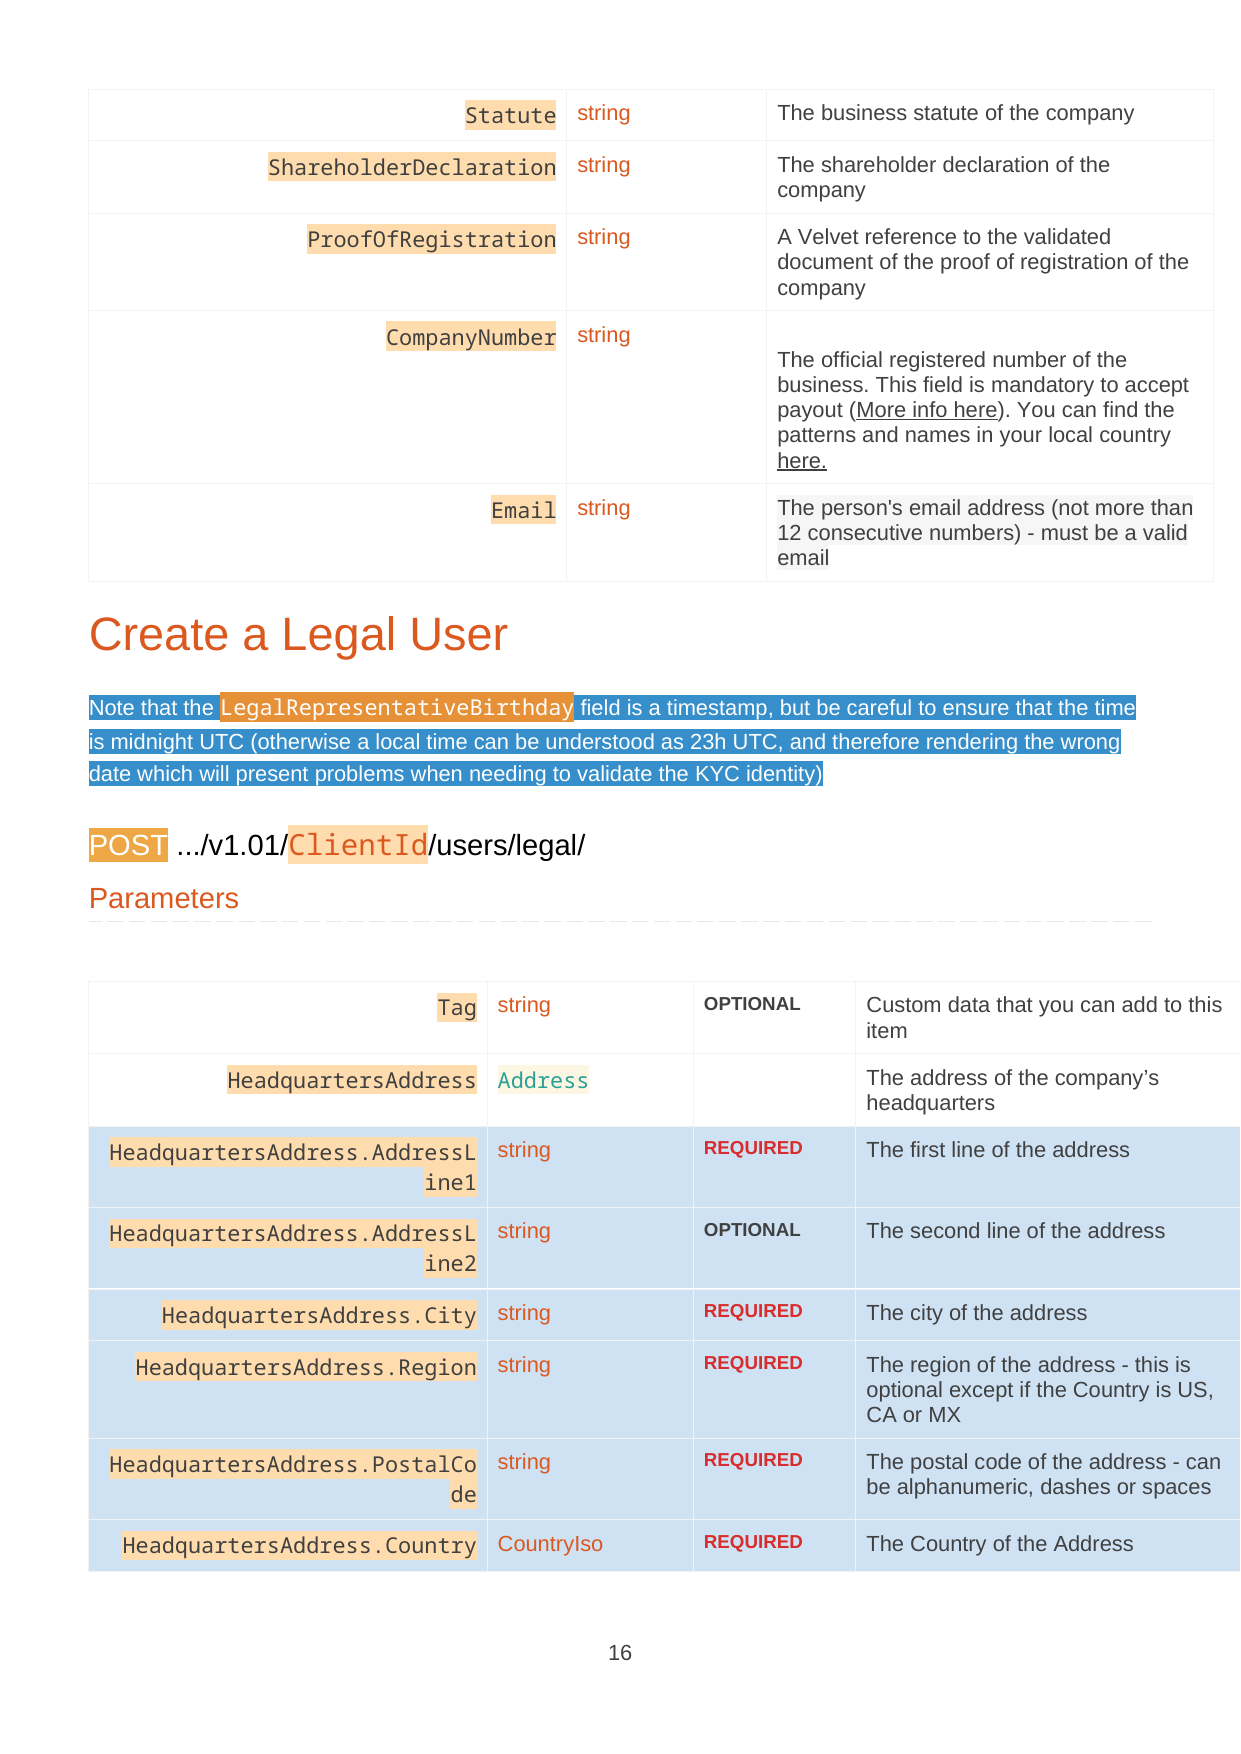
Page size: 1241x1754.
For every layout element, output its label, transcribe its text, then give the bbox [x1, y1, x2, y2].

table_cell The official registered number of the business. This field is mandatory to accept payout (More info here). You can find the patterns and names in your local country here. [767, 311, 1213, 483]
table_cell REQUIRED [694, 1439, 855, 1519]
table_cell [694, 1054, 855, 1126]
table_cell CompanyNumber [89, 311, 566, 483]
table_cell HeadquartersAddress [89, 1054, 487, 1126]
table_cell HeadquartersAddress.PostalCode [89, 1439, 487, 1519]
table_header OPTIONAL [694, 982, 855, 1053]
table_cell The shareholder declaration of the company [767, 141, 1213, 212]
table_cell CountryIso [488, 1520, 693, 1571]
table_cell HeadquartersAddress.Region [89, 1341, 487, 1438]
table_cell string [488, 1127, 693, 1207]
subtitle POST .../v1.01/ClientId/users/legal/ [88, 824, 1152, 864]
table_cell The postal code of the address - can be alphanumeric, dashes or spaces [856, 1439, 1240, 1519]
table_cell OPTIONAL [694, 1208, 855, 1288]
table_cell string [488, 1341, 693, 1438]
table_cell The business statute of the company [767, 90, 1213, 140]
text Note that the LegalRepresentativeBirthday field is a timestamp, but be careful to ensure that the time is midnight UTC (otherwise a local time can be understood as 23h UTC, and therefore rendering the wrong date which will present problems when needing to validate the KYC identity) [88, 692, 1152, 786]
table_cell string [567, 311, 766, 483]
table_cell The first line of the address [856, 1127, 1240, 1207]
table_cell HeadquartersAddress.City [89, 1290, 487, 1340]
table_cell string [488, 1208, 693, 1288]
subtitle Parameters [88, 881, 1152, 922]
table_cell string [488, 1439, 693, 1519]
table_cell string [488, 1290, 693, 1340]
table_cell REQUIRED [694, 1341, 855, 1438]
table_cell REQUIRED [694, 1127, 855, 1207]
table_cell ShareholderDeclaration [89, 141, 566, 212]
table_header Custom data that you can add to this item [856, 982, 1240, 1053]
table_cell The second line of the address [856, 1208, 1240, 1288]
table_cell string [567, 214, 766, 310]
table_cell Address [488, 1054, 693, 1126]
subtitle Create a Legal User [88, 607, 1152, 661]
table_cell HeadquartersAddress.AddressLine2 [89, 1208, 487, 1288]
table_cell The region of the address - this is optional except if the Country is US, CA or MX [856, 1341, 1240, 1438]
table_cell REQUIRED [694, 1290, 855, 1340]
table_header string [488, 982, 693, 1053]
table_cell string [567, 484, 766, 581]
table_cell Statute [89, 90, 566, 140]
table_cell The person's email address (not more than 12 consecutive numbers) - must be a valid email [767, 484, 1213, 581]
table_cell string [567, 90, 766, 140]
table_cell The city of the address [856, 1290, 1240, 1340]
table_cell HeadquartersAddress.Country [89, 1520, 487, 1571]
table_cell ProofOfRegistration [89, 214, 566, 310]
table_header Tag [89, 982, 487, 1053]
table_cell The address of the company’s headquarters [856, 1054, 1240, 1126]
table_cell A Velvet reference to the validated document of the proof of registration of the company [767, 214, 1213, 310]
table_cell HeadquartersAddress.AddressLine1 [89, 1127, 487, 1207]
table_cell REQUIRED [694, 1520, 855, 1571]
table_cell string [567, 141, 766, 212]
table_cell The Country of the Address [856, 1520, 1240, 1571]
table_cell Email [89, 484, 566, 581]
